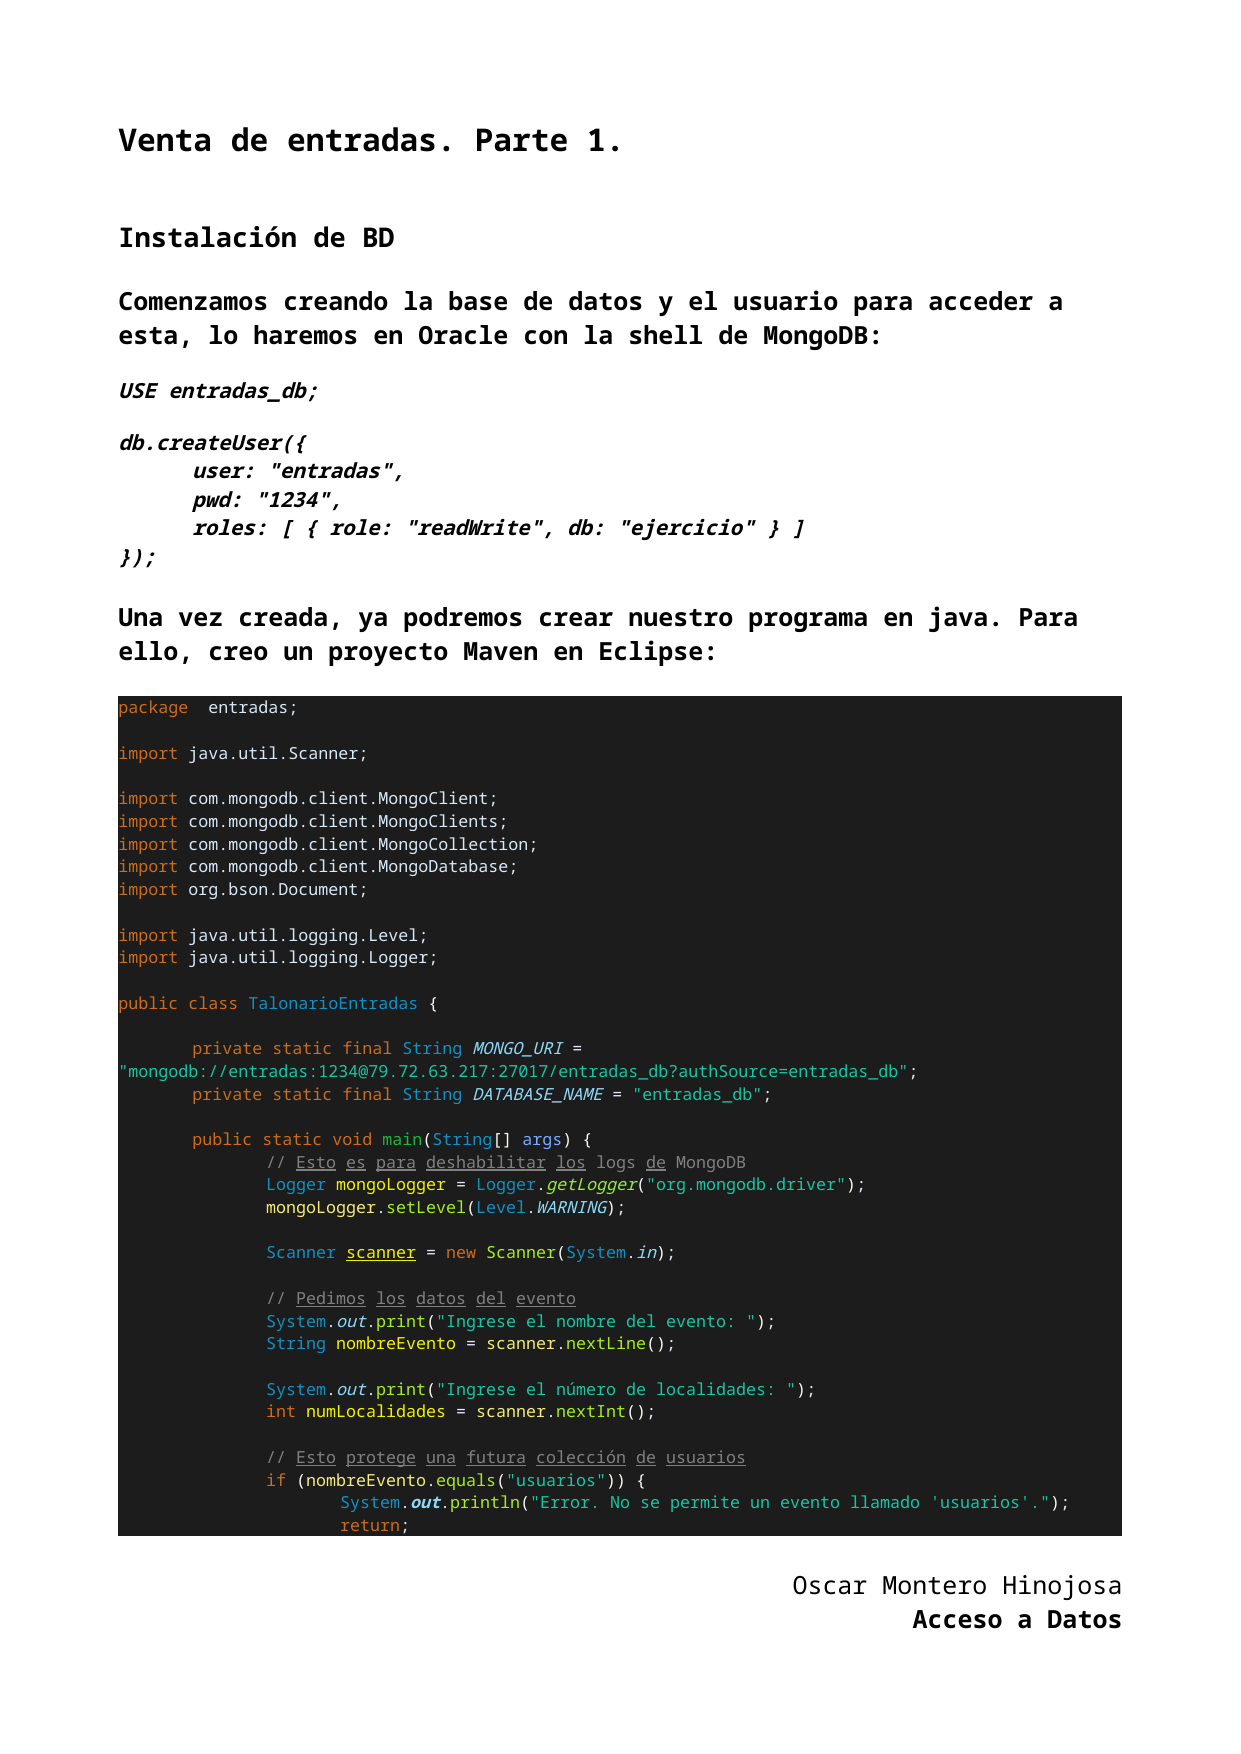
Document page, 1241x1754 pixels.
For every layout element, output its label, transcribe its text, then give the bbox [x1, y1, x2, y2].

text // Esto protege una futura colección de usuarios [118, 1445, 1122, 1468]
text import java.util.logging.Level; [118, 923, 1122, 946]
text db.createUser({ [118, 428, 1122, 457]
text public static void main(String[] args) { [118, 1127, 1122, 1150]
text return; [118, 1513, 1122, 1536]
text System.out.println("Error. No se permite un evento llamado 'usuarios'."); [118, 1491, 1122, 1513]
text pwd: "1234", [118, 485, 1122, 513]
text System.out.print("Ingrese el número de localidades: "); [118, 1377, 1122, 1400]
text // Pedimos los datos del evento [118, 1286, 1122, 1309]
text import com.mongodb.client.MongoClient; [118, 787, 1122, 809]
text roles: [ { role: "readWrite", db: "ejercicio" } ] [118, 513, 1122, 542]
text import java.util.Scanner; [118, 741, 1122, 764]
text private static final String DATABASE_NAME = "entradas_db"; [118, 1082, 1122, 1105]
text if (nombreEvento.equals("usuarios")) { [118, 1468, 1122, 1491]
text import com.mongodb.client.MongoClients; [118, 809, 1122, 832]
text user: "entradas", [118, 457, 1122, 485]
text // Esto es para deshabilitar los logs de MongoDB [118, 1150, 1122, 1173]
text Una vez creada, ya podremos crear nuestro programa en java. Para ello, creo un proyecto Maven en Eclipse: [118, 599, 1122, 696]
text public class TalonarioEntradas { [118, 991, 1122, 1014]
text Logger mongoLogger = Logger.getLogger("org.mongodb.driver"); [118, 1173, 1122, 1196]
text import com.mongodb.client.MongoCollection; [118, 832, 1122, 855]
text mongoLogger.setLevel(Level.WARNING); [118, 1196, 1122, 1218]
text import org.bson.Document; [118, 878, 1122, 900]
text System.out.print("Ingrese el nombre del evento: "); [118, 1309, 1122, 1332]
text }); [118, 542, 1122, 570]
text USE entradas_db; [118, 376, 1122, 404]
text private static final String MONGO_URI = "mongodb://entradas:1234@79.72.63.217:27017/entradas_db?authSource=entradas_db"; [118, 1037, 1122, 1082]
text String nombreEvento = scanner.nextLine(); [118, 1332, 1122, 1354]
text Venta de entradas. Parte 1. [118, 118, 1122, 161]
text Instalación de BD [118, 218, 1122, 255]
text package entradas; [118, 696, 1122, 719]
text Scanner scanner = new Scanner(System.in); [118, 1241, 1122, 1264]
text import com.mongodb.client.MongoDatabase; [118, 855, 1122, 878]
text import java.util.logging.Logger; [118, 946, 1122, 968]
text int numLocalidades = scanner.nextInt(); [118, 1400, 1122, 1423]
text Comenzamos creando la base de datos y el usuario para acceder a esta, lo haremos en Oracle con la shell de MongoDB: [118, 283, 1122, 352]
